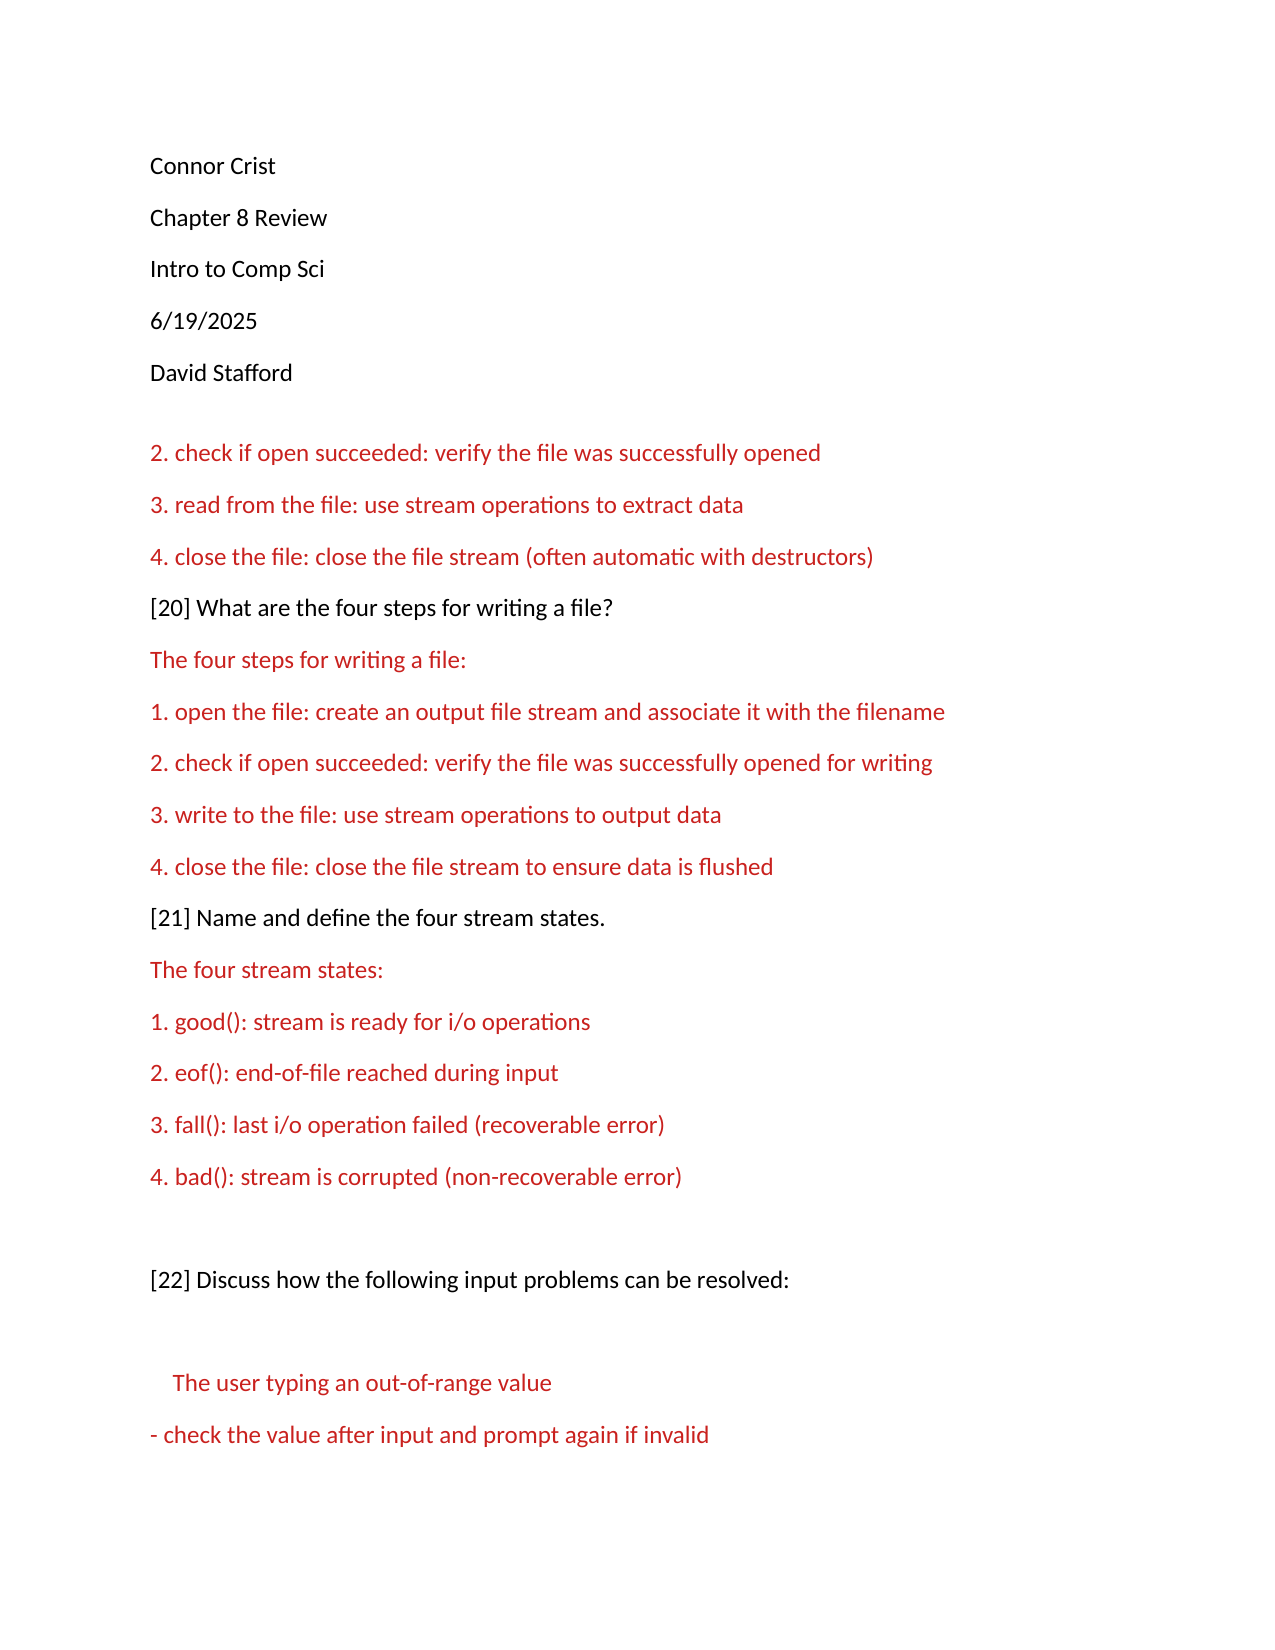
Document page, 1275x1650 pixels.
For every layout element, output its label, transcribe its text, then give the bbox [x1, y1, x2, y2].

text The four steps for writing a file: [150, 644, 1125, 675]
text 3. write to the file: use stream operations to output data [150, 799, 1125, 830]
text The user typing an out-of-range value [150, 1368, 1125, 1398]
text [21] Name and define the four stream states. [150, 903, 1125, 933]
text 4. close the file: close the file stream to ensure data is flushed [150, 851, 1125, 881]
text 1. open the file: create an output file stream and associate it with the filename [150, 696, 1125, 726]
text - check the value after input and prompt again if invalid [150, 1419, 1125, 1450]
text 2. check if open succeeded: verify the file was successfully opened for writing [150, 748, 1125, 778]
text 1. good(): stream is ready for i/o operations [150, 1006, 1125, 1036]
text 4. bad(): stream is corrupted (non-recoverable error) [150, 1161, 1125, 1191]
text 2. eof(): end-of-file reached during input [150, 1058, 1125, 1088]
text 4. close the file: close the file stream (often automatic with destructors) [150, 541, 1125, 571]
text 3. fall(): last i/o operation failed (recoverable error) [150, 1109, 1125, 1140]
text [22] Discuss how the following input problems can be resolved: [150, 1264, 1125, 1295]
text 2. check if open succeeded: verify the file was successfully opened [150, 438, 1125, 468]
text [20] What are the four steps for writing a file? [150, 593, 1125, 623]
text The four stream states: [150, 954, 1125, 985]
text 3. read from the file: use stream operations to extract data [150, 489, 1125, 520]
